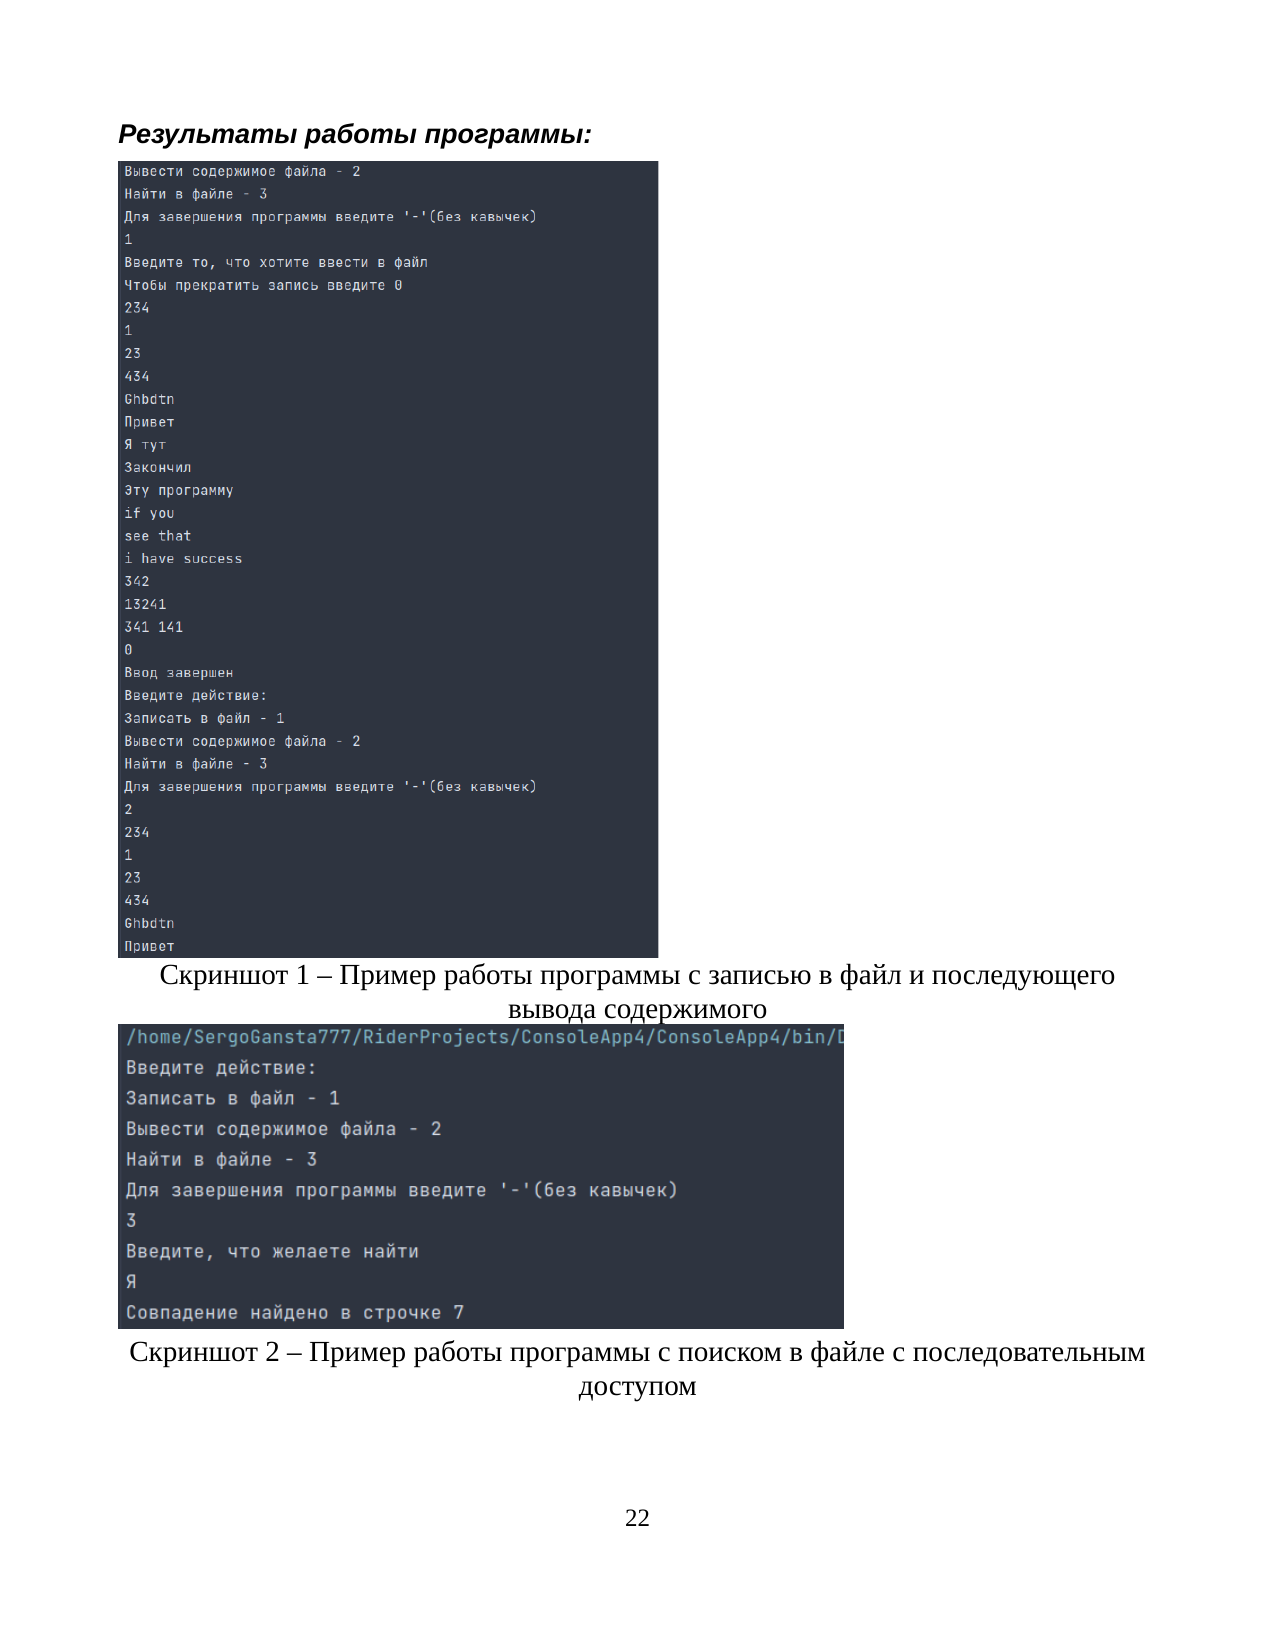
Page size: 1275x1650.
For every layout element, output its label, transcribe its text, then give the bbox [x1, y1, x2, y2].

picture [118, 1024, 844, 1329]
text Скриншот 1 – Пример работы программы с записью в файл и последующего вывода содержимого [118, 957, 1157, 1024]
picture [118, 161, 659, 958]
subtitle Результаты работы программы: [118, 118, 1157, 149]
text Скриншот 2 – Пример работы программы с поиском в файле с последовательным доступом [118, 1334, 1157, 1401]
